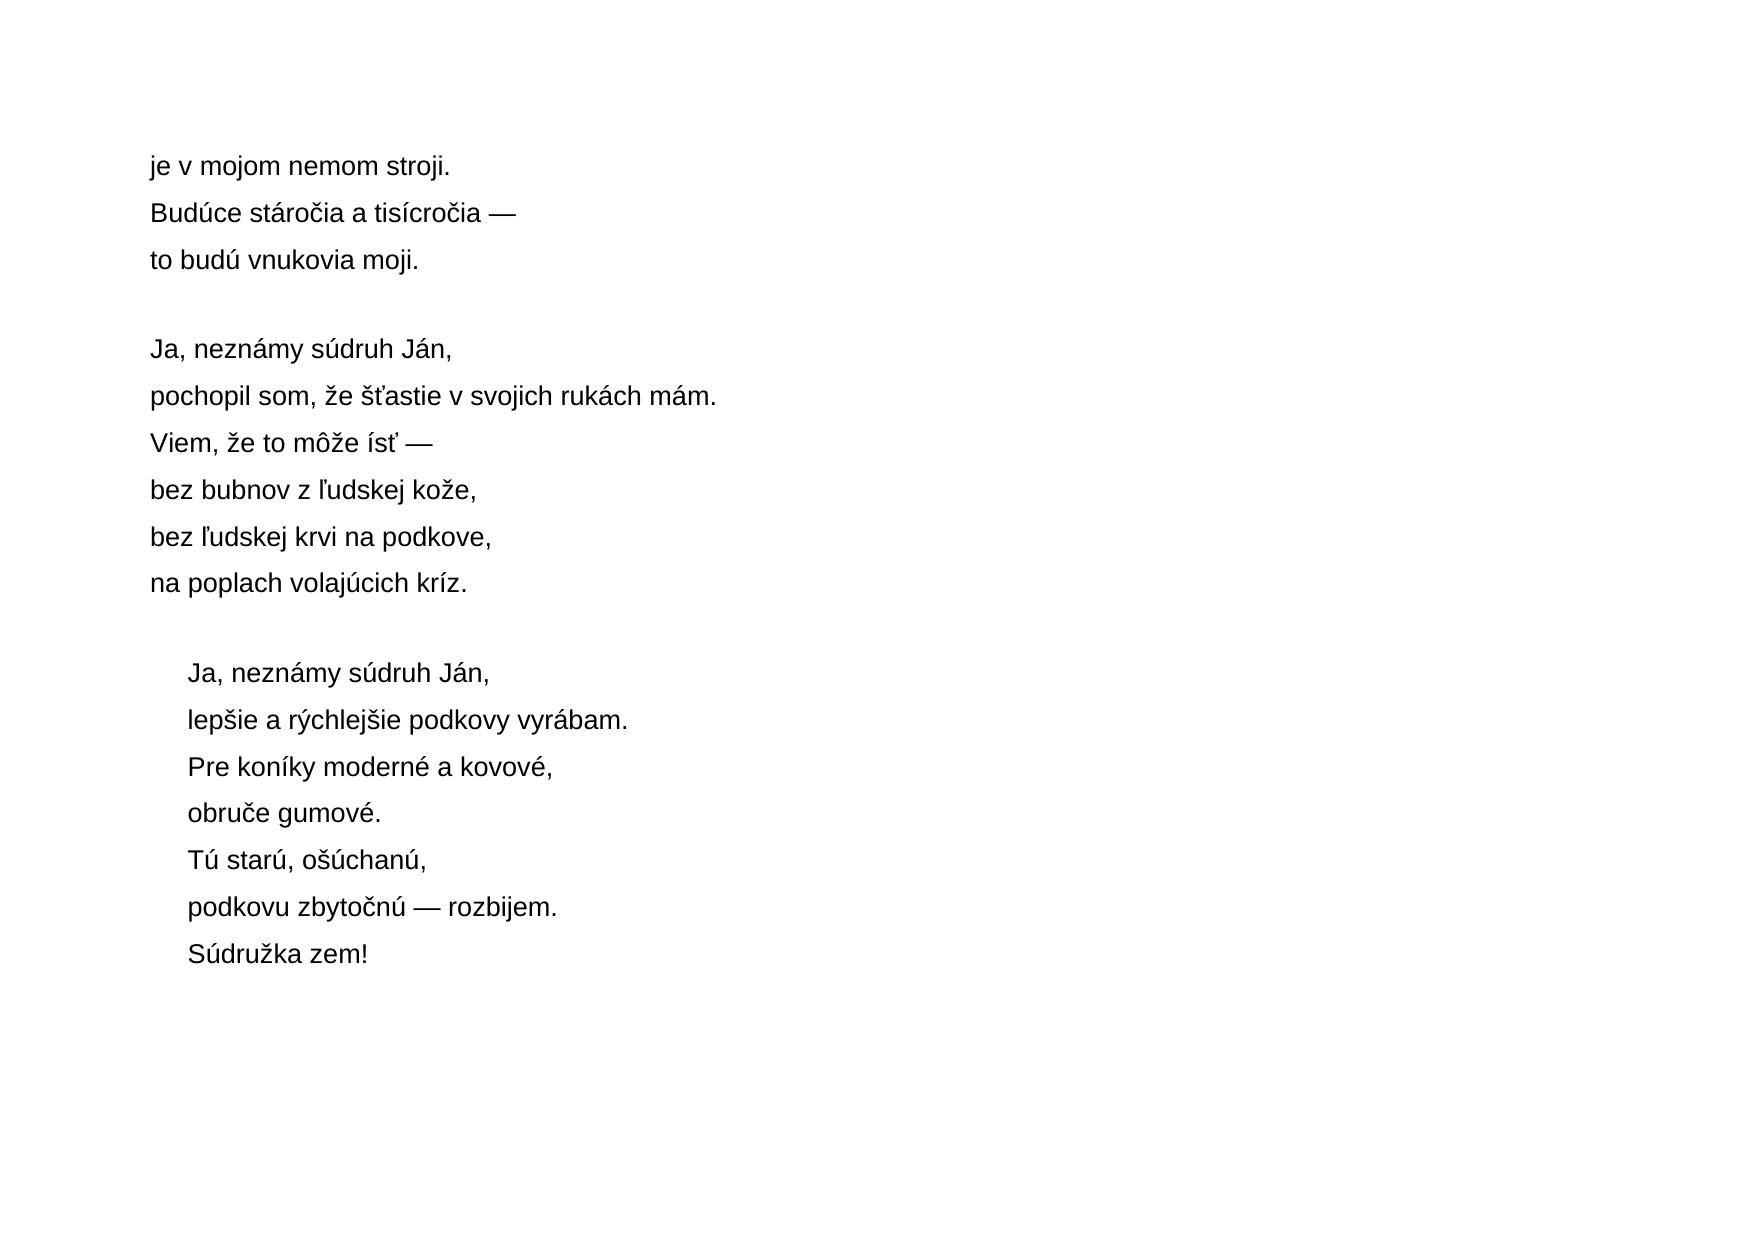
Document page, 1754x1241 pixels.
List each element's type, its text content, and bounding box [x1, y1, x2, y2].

text bez ľudskej krvi na podkove, [150, 521, 1243, 552]
text podkovu zbytočnú — rozbijem. [150, 891, 1243, 922]
text je v mojom nemom stroji. [150, 150, 1243, 181]
text Ja, neznámy súdruh Ján, [150, 657, 1243, 688]
text Viem, že to môže ísť — [150, 427, 1243, 458]
text lepšie a rýchlejšie podkovy vyrábam. [150, 704, 1243, 735]
text Pre koníky moderné a kovové, [150, 751, 1243, 782]
text Budúce stáročia a tisícročia — [150, 197, 1243, 228]
text Ja, neznámy súdruh Ján, [150, 333, 1243, 364]
text pochopil som, že šťastie v svojich rukách mám. [150, 380, 1243, 411]
text obruče gumové. [150, 797, 1243, 829]
text Tú starú, ošúchanú, [150, 844, 1243, 876]
text Súdružka zem! [150, 938, 1243, 969]
text na poplach volajúcich kríz. [150, 567, 1243, 599]
text bez bubnov z ľudskej kože, [150, 474, 1243, 505]
text to budú vnukovia moji. [150, 244, 1243, 275]
